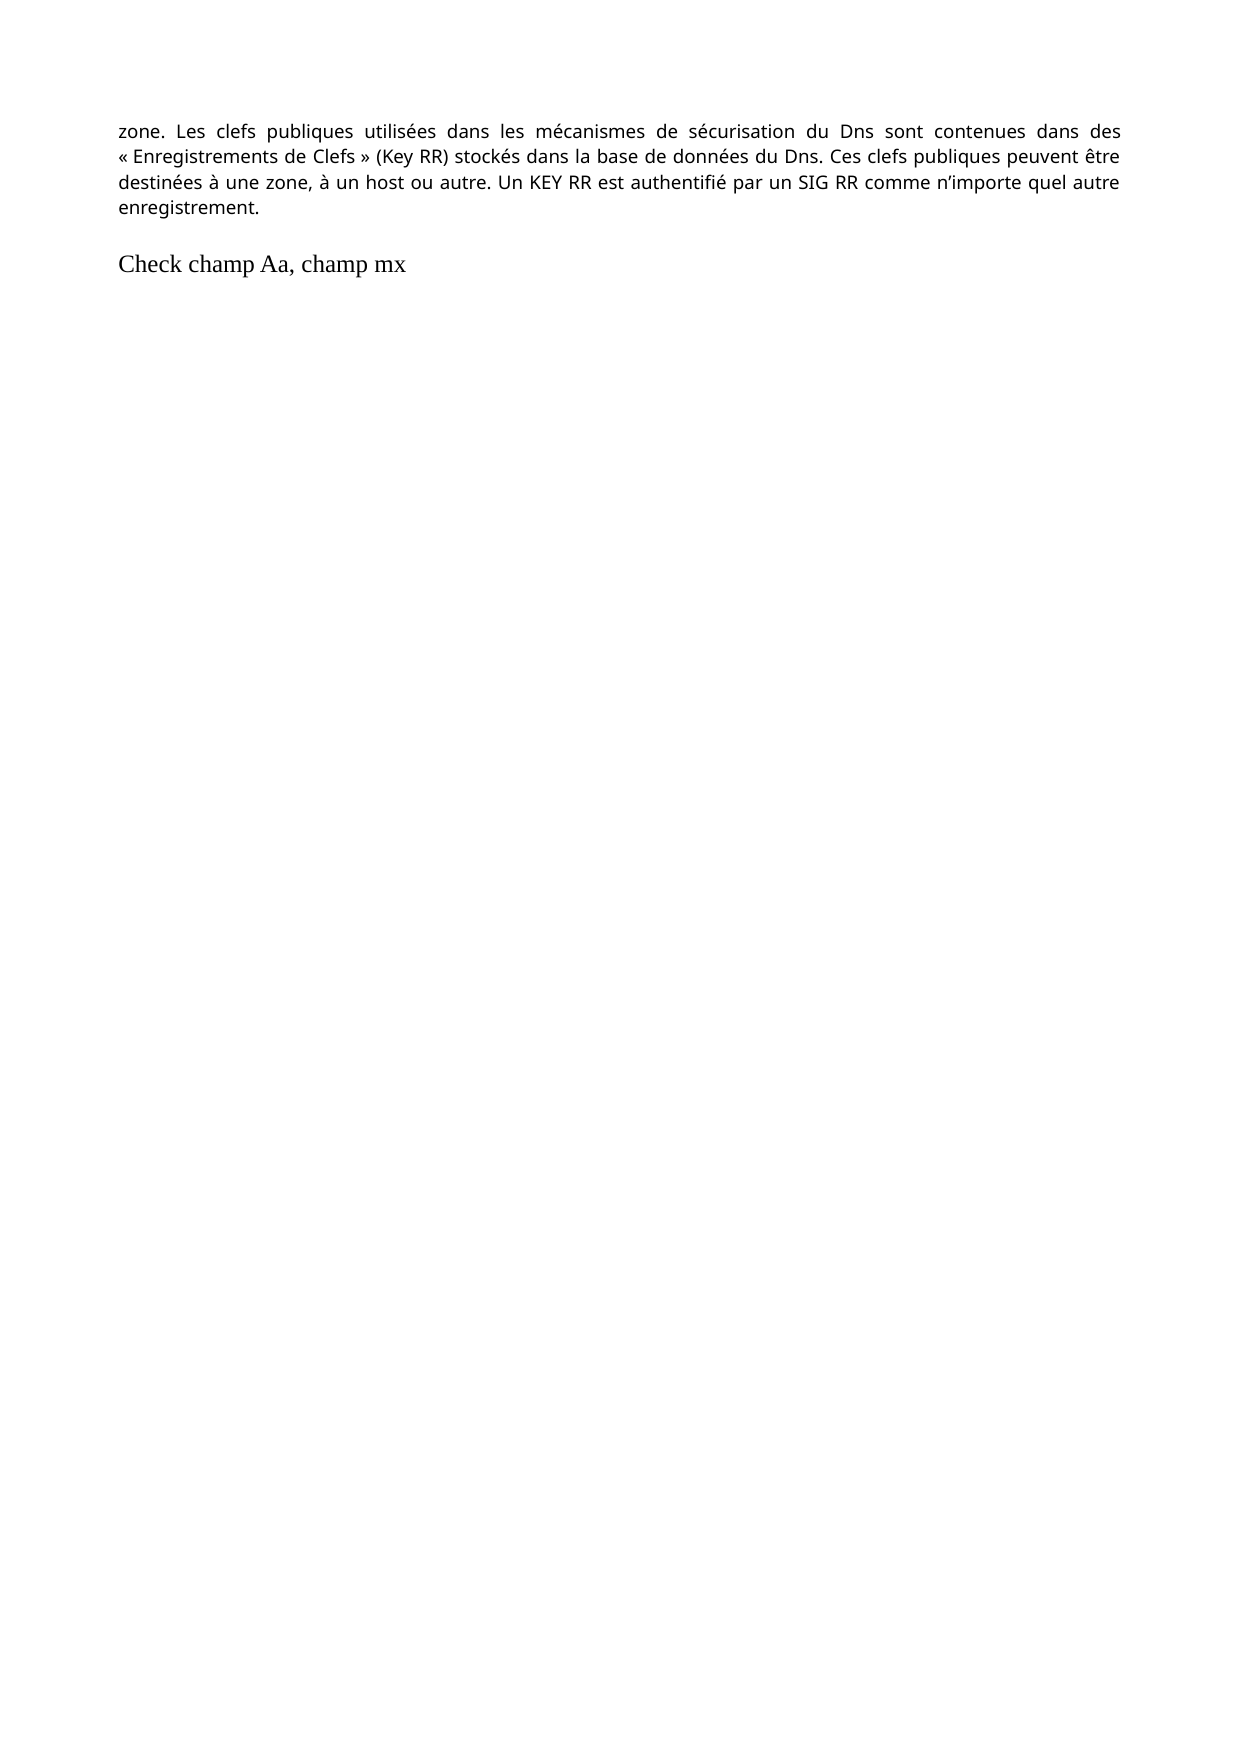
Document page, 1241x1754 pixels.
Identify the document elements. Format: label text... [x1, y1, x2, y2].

text Check champ Aa, champ mx [118, 249, 1122, 278]
text zone. Les clefs publiques utilisées dans les mécanismes de sécurisation du Dns sont contenues dans des « Enregistrements de Clefs » (Key RR) stockés dans la base de données du Dns. Ces clefs publiques peuvent être destinées à une zone, à un host ou autre. Un KEY RR est authentifié par un SIG RR comme n’importe quel autre enregistrement. [118, 118, 1122, 220]
